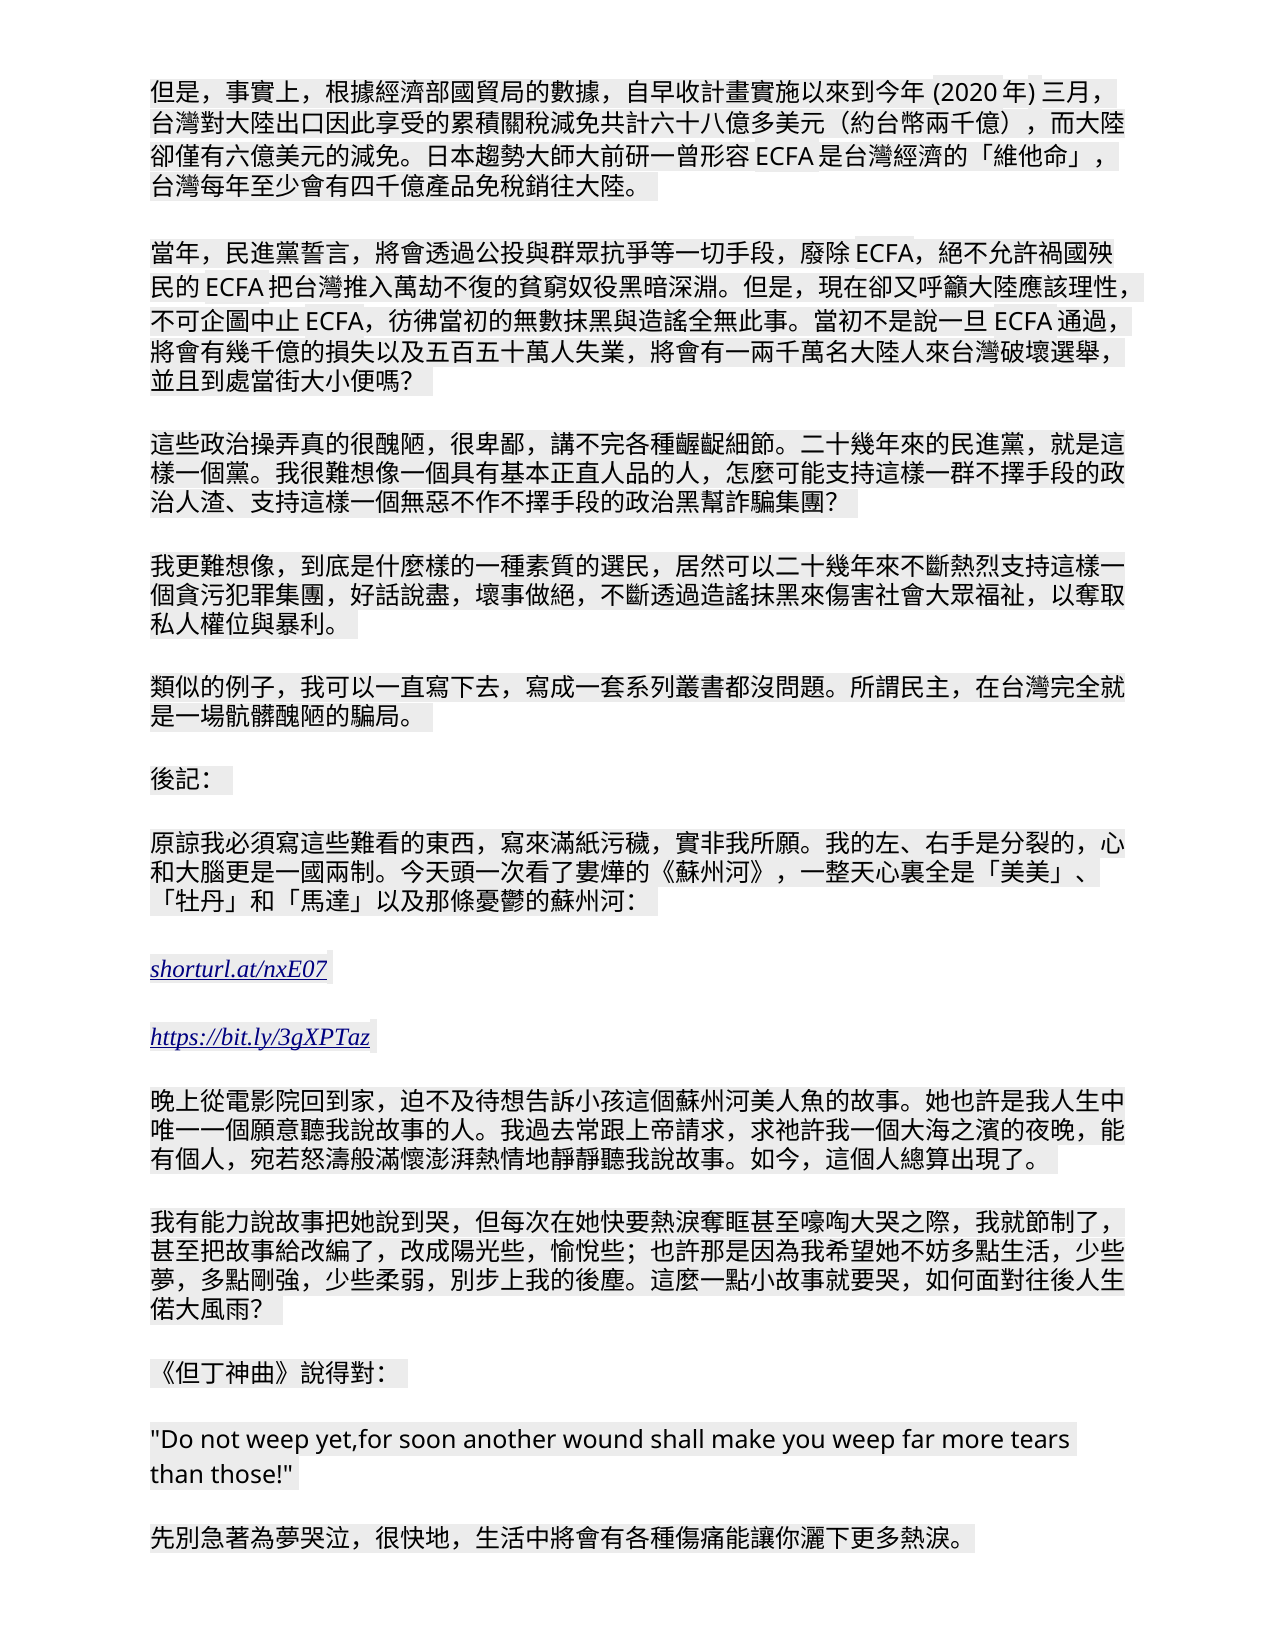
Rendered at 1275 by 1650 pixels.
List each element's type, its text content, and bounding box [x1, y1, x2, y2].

text 厲害了，這個人渣黨！ 陳真2020. 09. 04. 忘了是哪一年，只記得台灣第一條高速公路的「台南段」剛蓋好時，我正好小學快畢業。記得有一天，學校說要帶我們去「參觀」高速公路，大家都很緊張很興奮，因為一聽到「高速」二字，以為一定很刺激很可怕。 結果，車子開啊開的，開了很久，「高速公路怎麼還沒到？」同學問我，我也覺得很納悶。為了盡點班長的義務，於是就舉手問老師。老師說，「我們現在就在高速公路上啊！」我回了一聲「蛤？」，同學們一聽都笑了。「哪來高速？跟一般道路開車速度差不多嘛」。 這麼一件小事，不知道為什麼，就這麼深深印在腦海四十多年。 不管怎麼樣，在台灣蓋條高速公路總不是什麼罪大惡極的事吧？但是，當年的黨外人士卻藉著反對高速公路之興建，獲取不少民心；反對的理由是：「有錢人才有汽車，高速公路是給公子哥兒們飆車用的，一般人根本用不到」，因此譴責國民黨「不知民間疾苦」。 這可能不是一個有關詐騙政治的好例子，因為我相信黃信介等人當年應該不是故意要操弄民粹，而只是缺乏長遠眼光。 反對興建台北捷運就不一樣了，那是存心操弄，蓄意欺騙社會。我寫不出當年的操弄盛況，簡單可以這麼說，在各地的民進黨群眾場合，只要演講者大罵台北捷運，保證萬人空巷，歡聲雷動；民進黨人 (例如阿扁和謝長廷)，不但把捷運罵得一文不值，而且講得極度危險，彷彿只要一搭上捷運，必死無疑。而且還捏造各種謠言與耳語，讓人們以為國民黨靠著蓋捷運來貪污。 記得當時民進黨捏造了一個數字說，台北捷運上的垃圾桶，平均一個造價要兩萬多元。然後根據這個自己捏造出來的謠言，進一步自我引用，大量引申，在各地群眾演講場合拼命操弄，創造各種充滿諷刺的笑料與指控，比方說故意嘲笑說「捷運車廂裏那些垃圾桶，應該都是18K金打造的」，把國民黨的市長候選人黃大洲給打成無能草包，打成與小市民對立的醜陋權貴。 黃大洲不擅言詞，一說一，二說二，完全不懂民進黨那套含沙射影活靈活現的修辭話術。黃大洲講起話緩慢平實，內容毫無一絲聳動性，溫溫吞吞，甚至沒什麼抑揚頓挫，於是被民進黨打成智障草包，說他連話都說不好。很多人真的相信這套宣傳，真以為黃大洲若非智障，便是草包。 事實上，黃大洲是誰呢？他是類似含冤而死的黃俊英教授那樣一個木訥寡言的學者，康乃爾大學的農經學博士，雄才大略，深具遠見。如今台北人所引以為傲的捷運和大安森林公園，就是他擔任「官派台北市長」時所規劃，卻因此被民進黨抹黑得臭不可聞。 我為什麼會從八零年代的阿扁支持者，來到1990年代卻開始大力痛罵陳水扁是「天下第一大壞蛋」，一部份原因就是因為那場台北市長選舉，太卑鄙了，類似柯文哲當年之抹黑連勝文，完全就是依靠各種醜惡的修辭渲染與數不清的謠言與耳語(那時還沒有網路和網軍)，把黃大洲給徹底污名化，把他打成年輕人所厭惡的低能草包迂腐形象，而阿扁則包裝成「年輕有趣、美麗希望與夢想」的實踐者。人們普遍相信了這套宣傳。 選舉期間，台北捷運工程出了點意外，有一節車廂試車時著火。隔天綠營的媒體(若我沒記錯，應該是《自立早報》)的頭版頭條，刊登一張捷運車廂著火的巨幅驚悚照片。我當下一看，心裏就知道，阿扁肯定會當選。這個黨真的太厲害，太會搞選舉了。 我還記得，投票前幾天，民進黨在每個群眾演講會及政見會上拼命炒作這個其實根本只是雞毛蒜皮小事的車廂著火事件(天底下哪個重大工程沒有半點意外事件？)。謝長廷更在群眾演講台上嘲笑說，國民黨居然派一個連話都不會講的無能草包來競選台北市長，把「電車」(指捷運) 蓋成「火」車(現場數萬群眾哈哈大笑)，「根本就是在侮辱咱台北人」。 我還記得，謝長廷接著問台下數萬群眾說：「這種『火』車，將來蓋好之後你們敢坐嗎？」群眾狂笑，大聲回應說：「不敢！」 厲害吧，這就是民進黨。不過，這只是牛刀小試。二十幾年來，民進黨不就都是玩弄這一套抹黑造謠與渲染的把戲嗎？玩得出神入化。特別是過去這二十幾年來，花用公帑大量豢養網軍，並且全面控制媒體與教材之後，更是所向無敵。 你看，民進黨過去是怎麼抹黑ECFA的。比方說，透過綠媒與親綠學者，大量散播謠言說，如果ECFA通過，台灣每年將會損失幾千億，會有五百多萬人失業，而且一千多萬個大陸人將會進駐台灣，透過人海戰術贏得每一場選舉；還說台灣人將會被迫淪為大陸人的奴隸。 民進黨還發明當年著名的台語順口溜說，一旦通過ECFA，台灣人將會「查甫找無工，查某找無尪，囝仔要去黑龍江」，意思是說台灣男人將統統失業，女人將找不到老公，而我們台灣人的子女將會被共產黨送往黑龍江進行勞改。 你現在看這些謊話謠言，理當能明白其荒唐可笑低能與無恥，但是，在當年根本不是這樣，整個氣氛剛好相反；這類謊言，幾乎就是全民共識，特別是年輕人的基本信念；誰敢說他支持ECFA，誰就會被打成舔共賣台的台奸。 當時我在某家醫院工作，剛上任不久，院方成立一個由院長及董事會成員和幾位科部主管組成的通訊群組。我不是主管，但不知何故也被納入群組。有一天，有位院方主管轉寄一則網路留言，「揭密」說，「為什麼大學生要拼死反對 ECFA？因為ECFA一旦通過，一千多萬個大陸人將入侵台灣，以人頭數量控制選舉結果，破壞我們的民主，奴役我們」云云。 我馬上公開回應說，「這根本就是胡說八道，為什麼要造謠、散播謠言呢？」對方聽了很生氣，我也很不爽，於是我就馬上退出了主管群組。 我至今仍保留一張當年民進黨在各大報紙刊登的半個版面巨幅廣告，是一張照片，幾個大男人在公園排成一列，以誇張姿勢撒尿。這是民進黨當時的主要宣傳內容之一，說ECFA一旦通過，我們將失去乾淨家園，失去美麗公園，因為「骯髒的中國人將會大舉侵台」，到處當街大小便。 但是，事實上，根據經濟部國貿局的數據，自早收計畫實施以來到今年 (2020年) 三月，台灣對大陸出口因此享受的累積關稅減免共計六十八億多美元（約台幣兩千億），而大陸卻僅有六億美元的減免。日本趨勢大師大前研一曾形容ECFA是台灣經濟的「維他命」，台灣每年至少會有四千億產品免稅銷往大陸。 當年，民進黨誓言，將會透過公投與群眾抗爭等一切手段，廢除ECFA，絕不允許禍國殃民的ECFA把台灣推入萬劫不復的貧窮奴役黑暗深淵。但是，現在卻又呼籲大陸應該理性，不可企圖中止ECFA，彷彿當初的無數抹黑與造謠全無此事。當初不是說一旦ECFA通過，將會有幾千億的損失以及五百五十萬人失業，將會有一兩千萬名大陸人來台灣破壞選舉，並且到處當街大小便嗎？ 這些政治操弄真的很醜陋，很卑鄙，講不完各種齷齪細節。二十幾年來的民進黨，就是這樣一個黨。我很難想像一個具有基本正直人品的人，怎麼可能支持這樣一群不擇手段的政治人渣、支持這樣一個無惡不作不擇手段的政治黑幫詐騙集團？ 我更難想像，到底是什麼樣的一種素質的選民，居然可以二十幾年來不斷熱烈支持這樣一個貪污犯罪集團，好話說盡，壞事做絕，不斷透過造謠抹黑來傷害社會大眾福祉，以奪取私人權位與暴利。 類似的例子，我可以一直寫下去，寫成一套系列叢書都沒問題。所謂民主，在台灣完全就是一場骯髒醜陋的騙局。 後記： 原諒我必須寫這些難看的東西，寫來滿紙污穢，實非我所願。我的左、右手是分裂的，心和大腦更是一國兩制。今天頭一次看了婁燁的《蘇州河》，一整天心裏全是「美美」、「牡丹」和「馬達」以及那條憂鬱的蘇州河： shorturl.at/nxE07 https://bit.ly/3gXPTaz 晚上從電影院回到家，迫不及待想告訴小孩這個蘇州河美人魚的故事。她也許是我人生中唯一一個願意聽我說故事的人。我過去常跟上帝請求，求祂許我一個大海之濱的夜晚，能有個人，宛若怒濤般滿懷澎湃熱情地靜靜聽我說故事。如今，這個人總算出現了。 我有能力說故事把她說到哭，但每次在她快要熱淚奪眶甚至嚎啕大哭之際，我就節制了，甚至把故事給改編了，改成陽光些，愉悅些；也許那是因為我希望她不妨多點生活，少些夢，多點剛強，少些柔弱，別步上我的後塵。這麼一點小故事就要哭，如何面對往後人生偌大風雨？ 《但丁神曲》說得對： "Do not weep yet,for soon another wound shall make you weep far more tears than those!" 先別急著為夢哭泣，很快地，生活中將會有各種傷痛能讓你灑下更多熱淚。 [150, 75, 1125, 1553]
